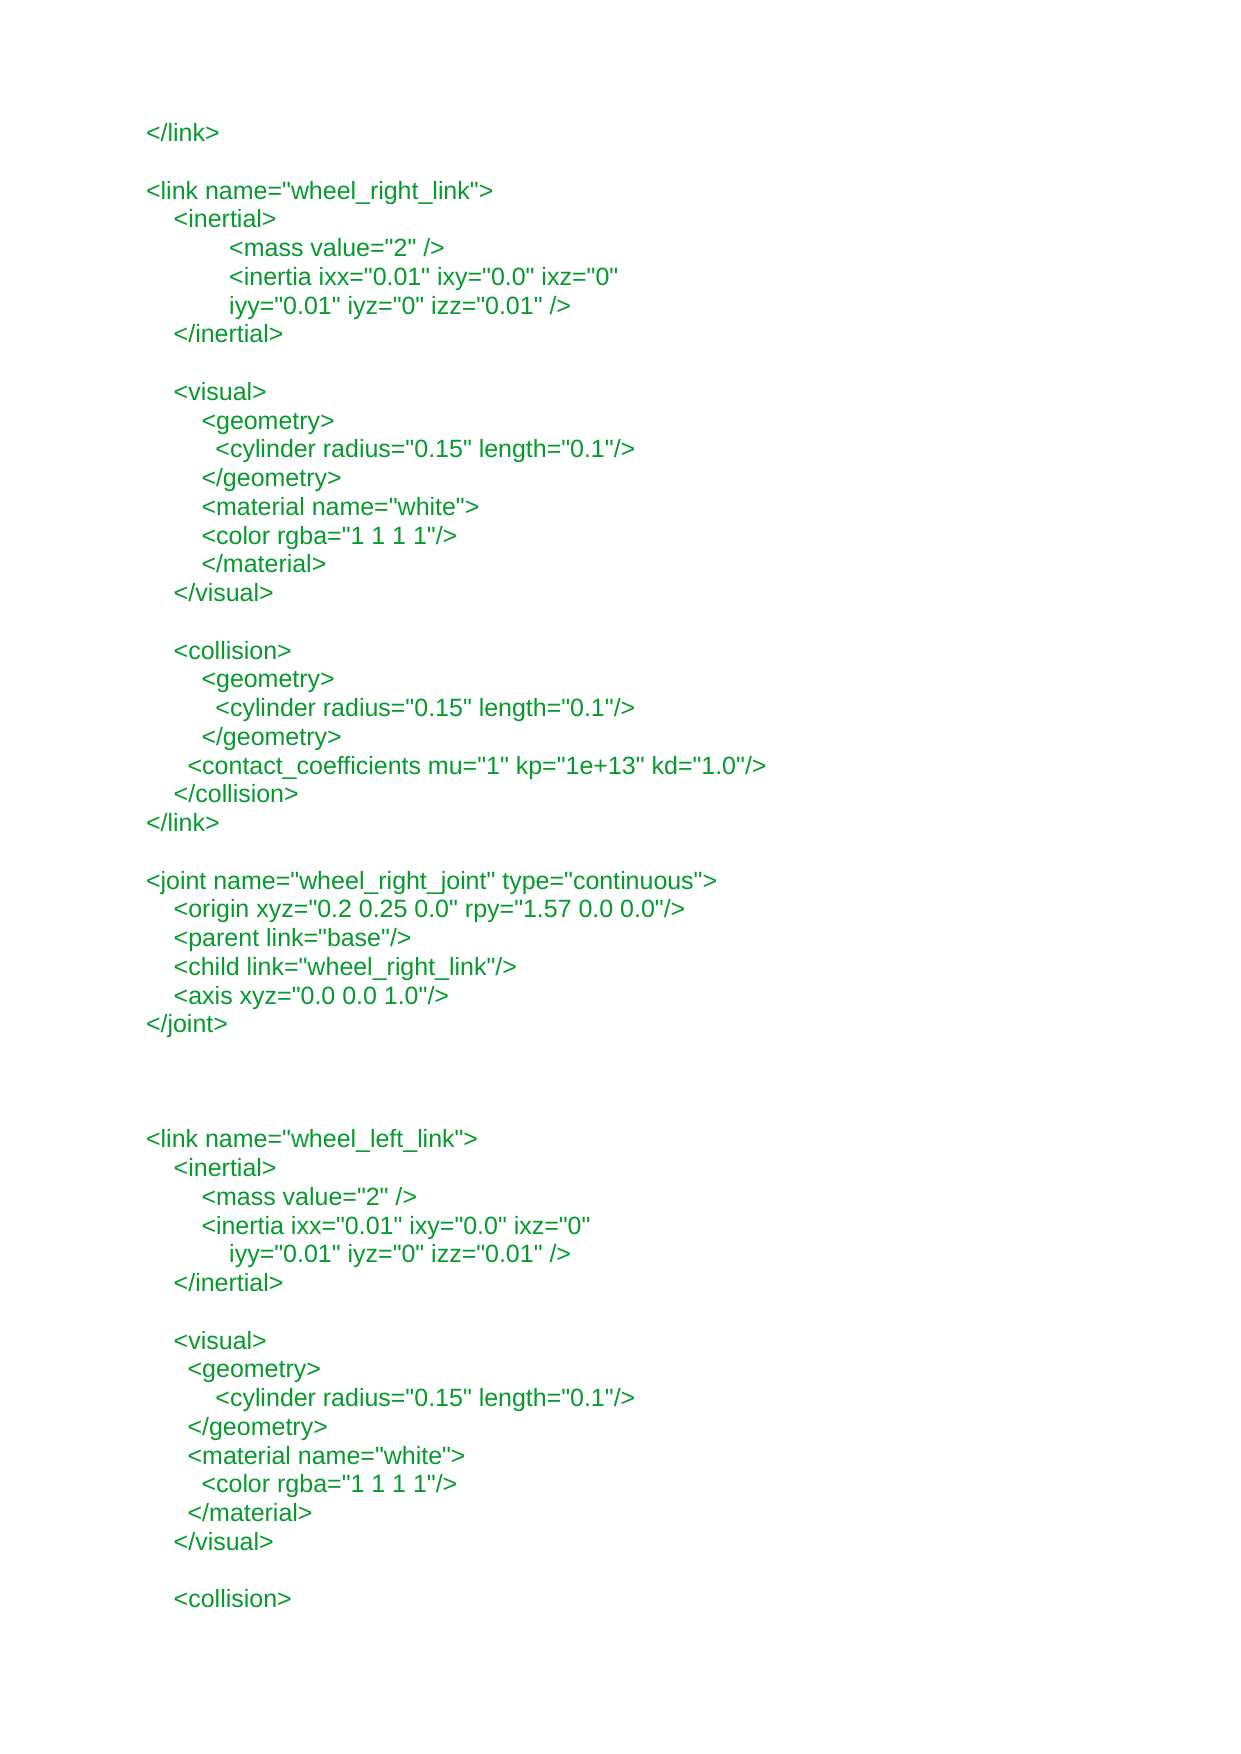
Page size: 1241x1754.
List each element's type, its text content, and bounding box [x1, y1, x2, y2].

text <link name="wheel_left_link"> [118, 1124, 1122, 1153]
text <cylinder radius="0.15" length="0.1"/> [118, 434, 1122, 463]
text </link> [118, 118, 1122, 147]
text <inertial> [118, 204, 1122, 233]
text </inertial> [118, 1268, 1122, 1297]
text iyy="0.01" iyz="0" izz="0.01" /> [118, 291, 1122, 319]
text <visual> [118, 1326, 1122, 1354]
text <mass value="2" /> [118, 1182, 1122, 1211]
text <inertia ixx="0.01" ixy="0.0" ixz="0" [118, 262, 1122, 291]
text </link> [118, 808, 1122, 837]
text <collision> [118, 636, 1122, 664]
text </geometry> [118, 1412, 1122, 1441]
text </material> [118, 549, 1122, 578]
text <parent link="base"/> [118, 923, 1122, 952]
text <geometry> [118, 664, 1122, 693]
text <geometry> [118, 1354, 1122, 1383]
text </visual> [118, 1527, 1122, 1556]
text <mass value="2" /> [118, 233, 1122, 262]
text <joint name="wheel_right_joint" type="continuous"> [118, 866, 1122, 894]
text <material name="white"> [118, 1441, 1122, 1469]
text </inertial> [118, 319, 1122, 348]
text <cylinder radius="0.15" length="0.1"/> [118, 1383, 1122, 1412]
text <inertia ixx="0.01" ixy="0.0" ixz="0" [118, 1211, 1122, 1239]
text </geometry> [118, 722, 1122, 751]
text </collision> [118, 779, 1122, 808]
text <material name="white"> [118, 492, 1122, 521]
text <geometry> [118, 406, 1122, 434]
text <color rgba="1 1 1 1"/> [118, 521, 1122, 549]
text <origin xyz="0.2 0.25 0.0" rpy="1.57 0.0 0.0"/> [118, 894, 1122, 923]
text <child link="wheel_right_link"/> [118, 952, 1122, 981]
text <collision> [118, 1584, 1122, 1613]
text </geometry> [118, 463, 1122, 492]
text <color rgba="1 1 1 1"/> [118, 1469, 1122, 1498]
text <visual> [118, 377, 1122, 406]
text <link name="wheel_right_link"> [118, 176, 1122, 204]
text </joint> [118, 1009, 1122, 1038]
text iyy="0.01" iyz="0" izz="0.01" /> [118, 1239, 1122, 1268]
text <cylinder radius="0.15" length="0.1"/> [118, 693, 1122, 722]
text <contact_coefficients mu="1" kp="1e+13" kd="1.0"/> [118, 751, 1122, 779]
text </material> [118, 1498, 1122, 1527]
text <inertial> [118, 1153, 1122, 1182]
text </visual> [118, 578, 1122, 607]
text <axis xyz="0.0 0.0 1.0"/> [118, 981, 1122, 1009]
